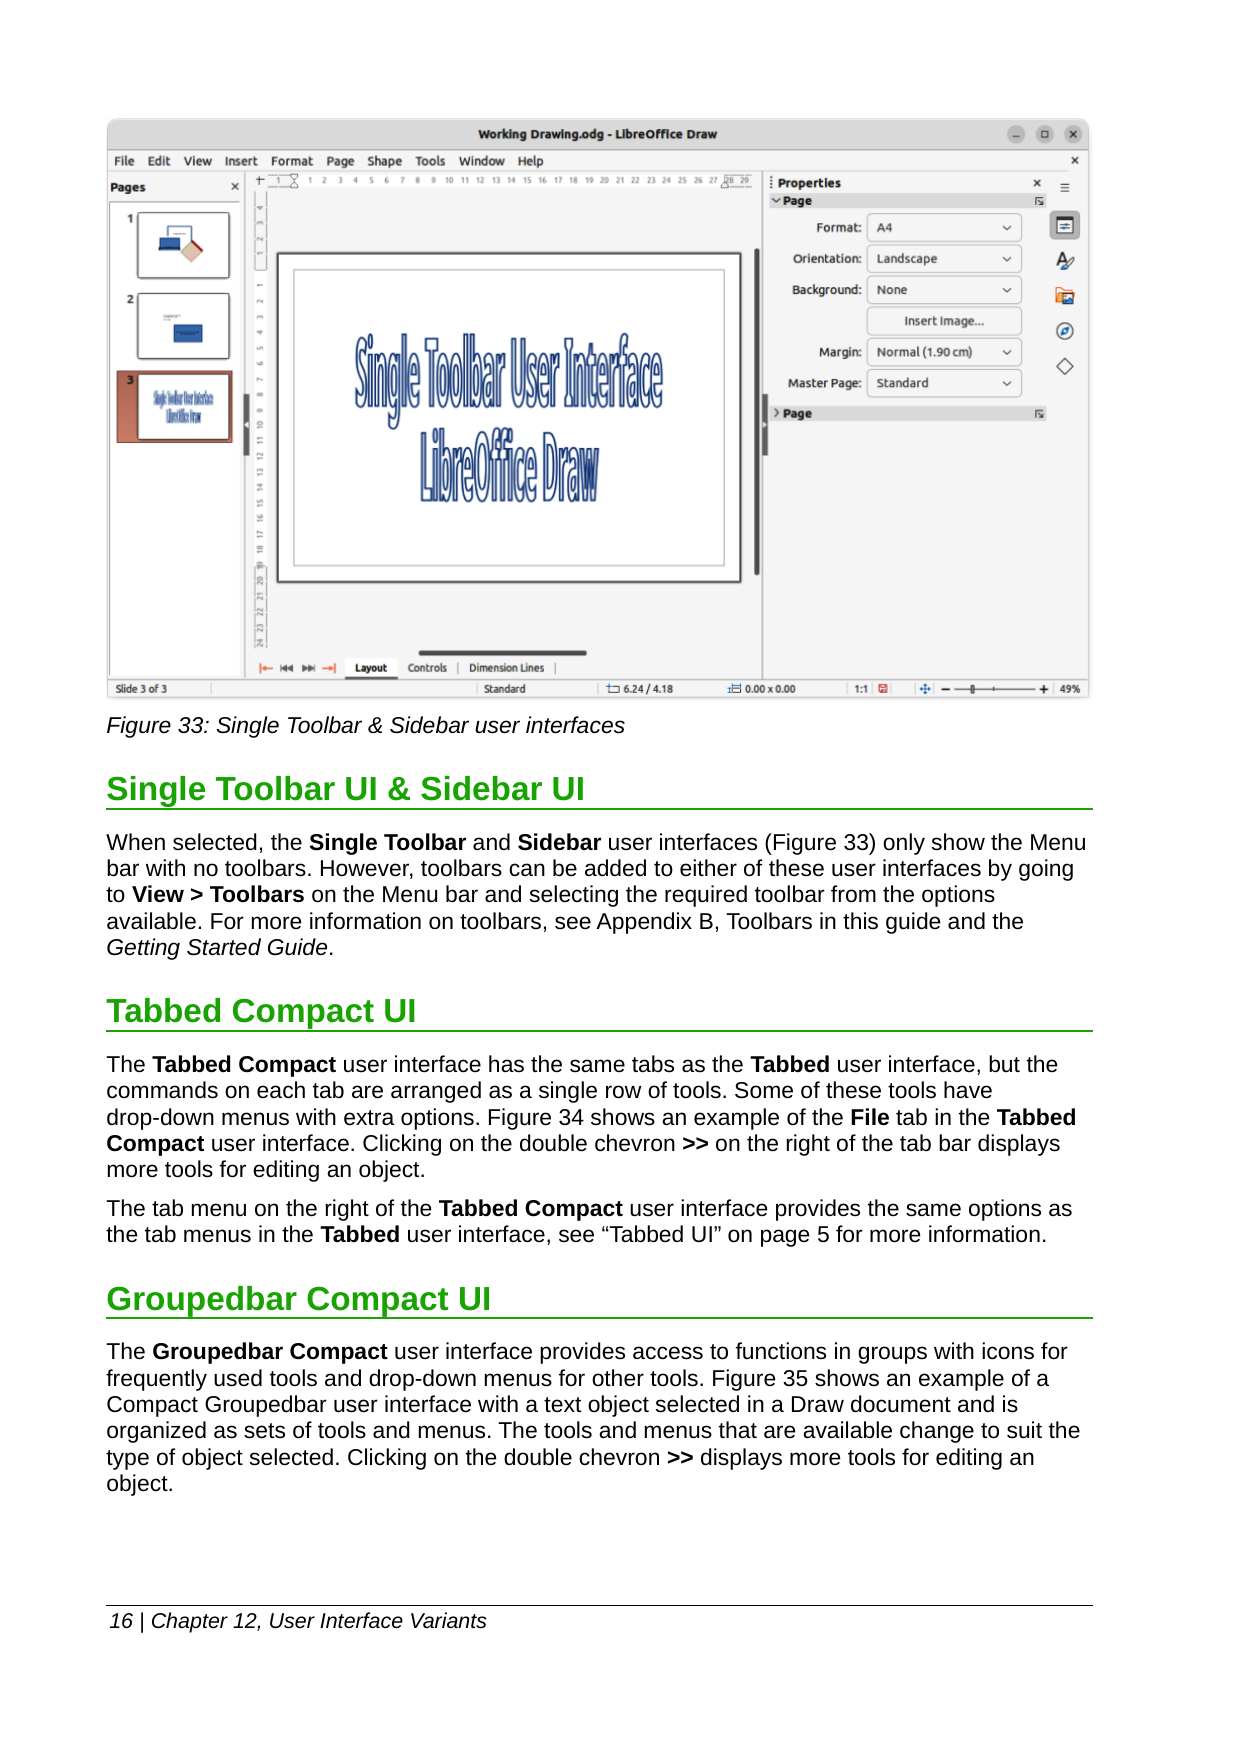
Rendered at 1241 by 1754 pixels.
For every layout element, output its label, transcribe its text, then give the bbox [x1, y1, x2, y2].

text The tab menu on the right of the Tabbed Compact user interface provides the same options as the tab menus in the Tabbed user interface, see “Tabbed UI” on page 5 for more information. [106, 1195, 1093, 1248]
subtitle Groupedbar Compact UI [106, 1279, 1093, 1317]
text Figure 33: Single Toolbar & Sidebar user interfaces [106, 712, 1093, 738]
picture [106, 118, 1093, 700]
text The Groupedbar Compact user interface provides access to functions in groups with icons for frequently used tools and drop-down menus for other tools. Figure 35 shows an example of a Compact Groupedbar user interface with a text object selected in a Draw document and is organized as sets of tools and menus. The tools and menus that are available change to suit the type of object selected. Clicking on the double chevron >> displays more tools for editing an object. [106, 1338, 1093, 1496]
subtitle Tabbed Compact UI [106, 992, 1093, 1030]
text The Tabbed Compact user interface has the same tabs as the Tabbed user interface, but the commands on each tab are arranged as a single row of tools. Some of these tools have drop‑down menus with extra options. Figure 34 shows an example of the File tab in the Tabbed Compact user interface. Clicking on the double chevron >> on the right of the tab bar displays more tools for editing an object. [106, 1051, 1093, 1183]
text When selected, the Single Toolbar and Sidebar user interfaces (Figure 33) only show the Menu bar with no toolbars. However, toolbars can be added to either of these user interfaces by going to View > Toolbars on the Menu bar and selecting the required toolbar from the options available. For more information on toolbars, see Appendix B, Toolbars in this guide and the Getting Started Guide. [106, 828, 1093, 960]
subtitle Single Toolbar UI & Sidebar UI [106, 769, 1093, 808]
